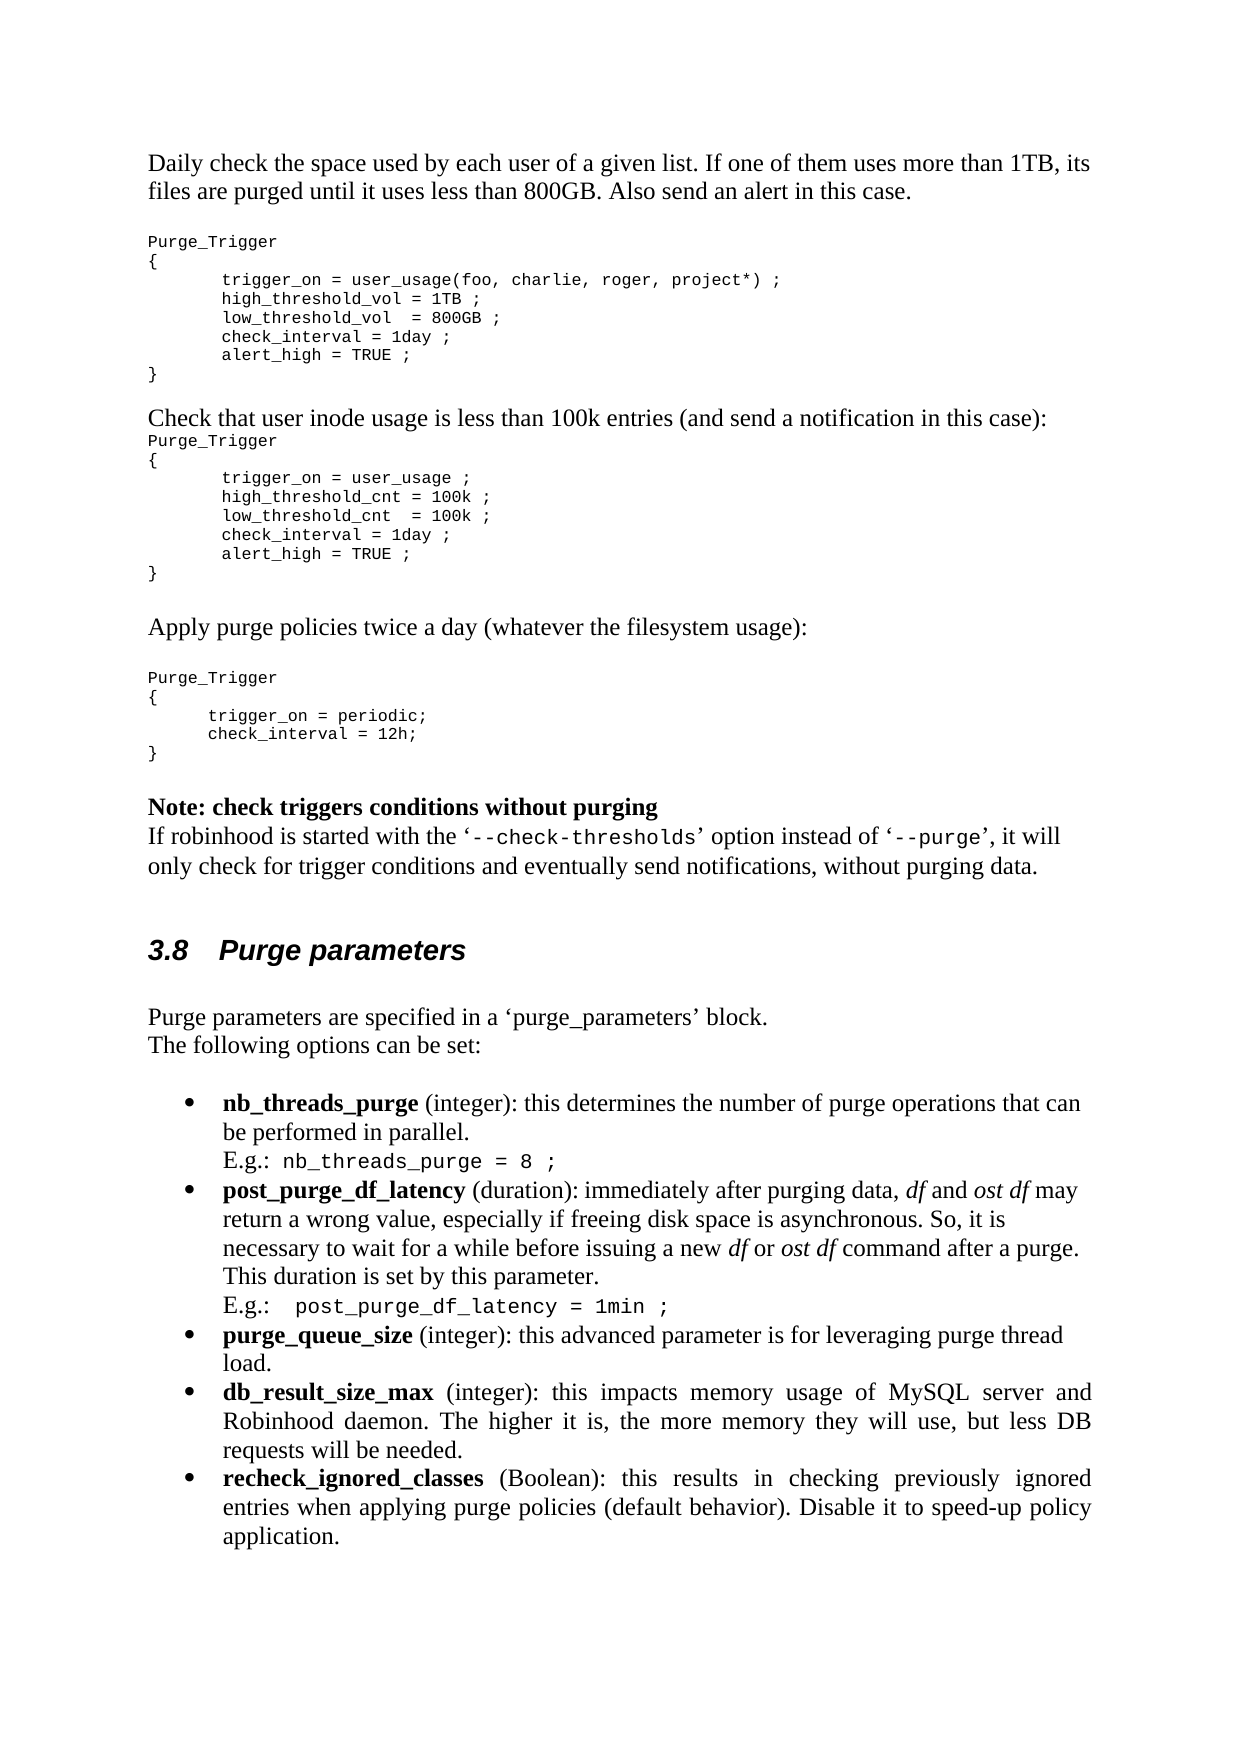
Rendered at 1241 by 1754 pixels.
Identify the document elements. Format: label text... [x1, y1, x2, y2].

text low_threshold_cnt = 100k ; [148, 508, 1093, 527]
subtitle Purge parameters [148, 933, 1093, 967]
text trigger_on = user_usage ; [148, 470, 1093, 489]
text } [148, 366, 1093, 385]
text } [148, 564, 1093, 583]
text Purge parameters are specified in a ‘purge_parameters’ block. [148, 1002, 1093, 1031]
text The following options can be set: [148, 1031, 1093, 1059]
text If robinhood is started with the ‘--check-thresholds’ option instead of ‘--purge’, it will only check for trigger conditions and eventually send notifications, without purging data. [148, 821, 1093, 879]
list db_result_size_max (integer): this impacts memory usage of MySQL server and Robinhood daemon. The higher it is, the more memory they will use, but less DB requests will be needed. [185, 1377, 1093, 1463]
text Apply purge policies twice a day (whatever the filesystem usage): [148, 612, 1093, 641]
text Daily check the space used by each user of a given list. If one of them uses more than 1TB, its files are purged until it uses less than 800GB. Also send an alert in this case. [148, 148, 1093, 205]
text check_interval = 1day ; alert_high = TRUE ; [148, 527, 1093, 564]
list post_purge_df_latency (duration): immediately after purging data, df and ost df may return a wrong value, especially if freeing disk space is asynchronous. So, it is necessary to wait for a while before issuing a new df or ost df command after a purge. This duration is set by this parameter. E.g.: post_purge_df_latency = 1min ; [185, 1175, 1093, 1320]
list nb_threads_purge (integer): this determines the number of purge operations that can be performed in parallel. E.g.: nb_threads_purge = 8 ; [185, 1088, 1093, 1175]
text Purge_Trigger [148, 669, 1093, 688]
text Purge_Trigger [148, 432, 1093, 451]
list recheck_ignored_classes (Boolean): this results in checking previously ignored entries when applying purge policies (default behavior). Disable it to speed-up policy application. [185, 1463, 1093, 1550]
text trigger_on = periodic; [148, 707, 1093, 726]
text Check that user inode usage is less than 100k entries (and send a notification in this case): [148, 403, 1093, 432]
text Purge_Trigger [148, 234, 1093, 253]
text { [148, 688, 1093, 707]
text { [148, 253, 1093, 272]
text trigger_on = user_usage(foo, charlie, roger, project*) ; [148, 272, 1093, 290]
text low_threshold_vol = 800GB ; [148, 309, 1093, 328]
text high_threshold_cnt = 100k ; [148, 489, 1093, 508]
list purge_queue_size (integer): this advanced parameter is for leveraging purge thread load. [185, 1320, 1093, 1377]
text } [148, 745, 1093, 764]
text high_threshold_vol = 1TB ; [148, 290, 1093, 309]
text check_interval = 1day ; alert_high = TRUE ; [148, 328, 1093, 366]
text { [148, 451, 1093, 470]
text Note: check triggers conditions without purging [148, 792, 1093, 821]
text check_interval = 12h; [148, 726, 1093, 745]
